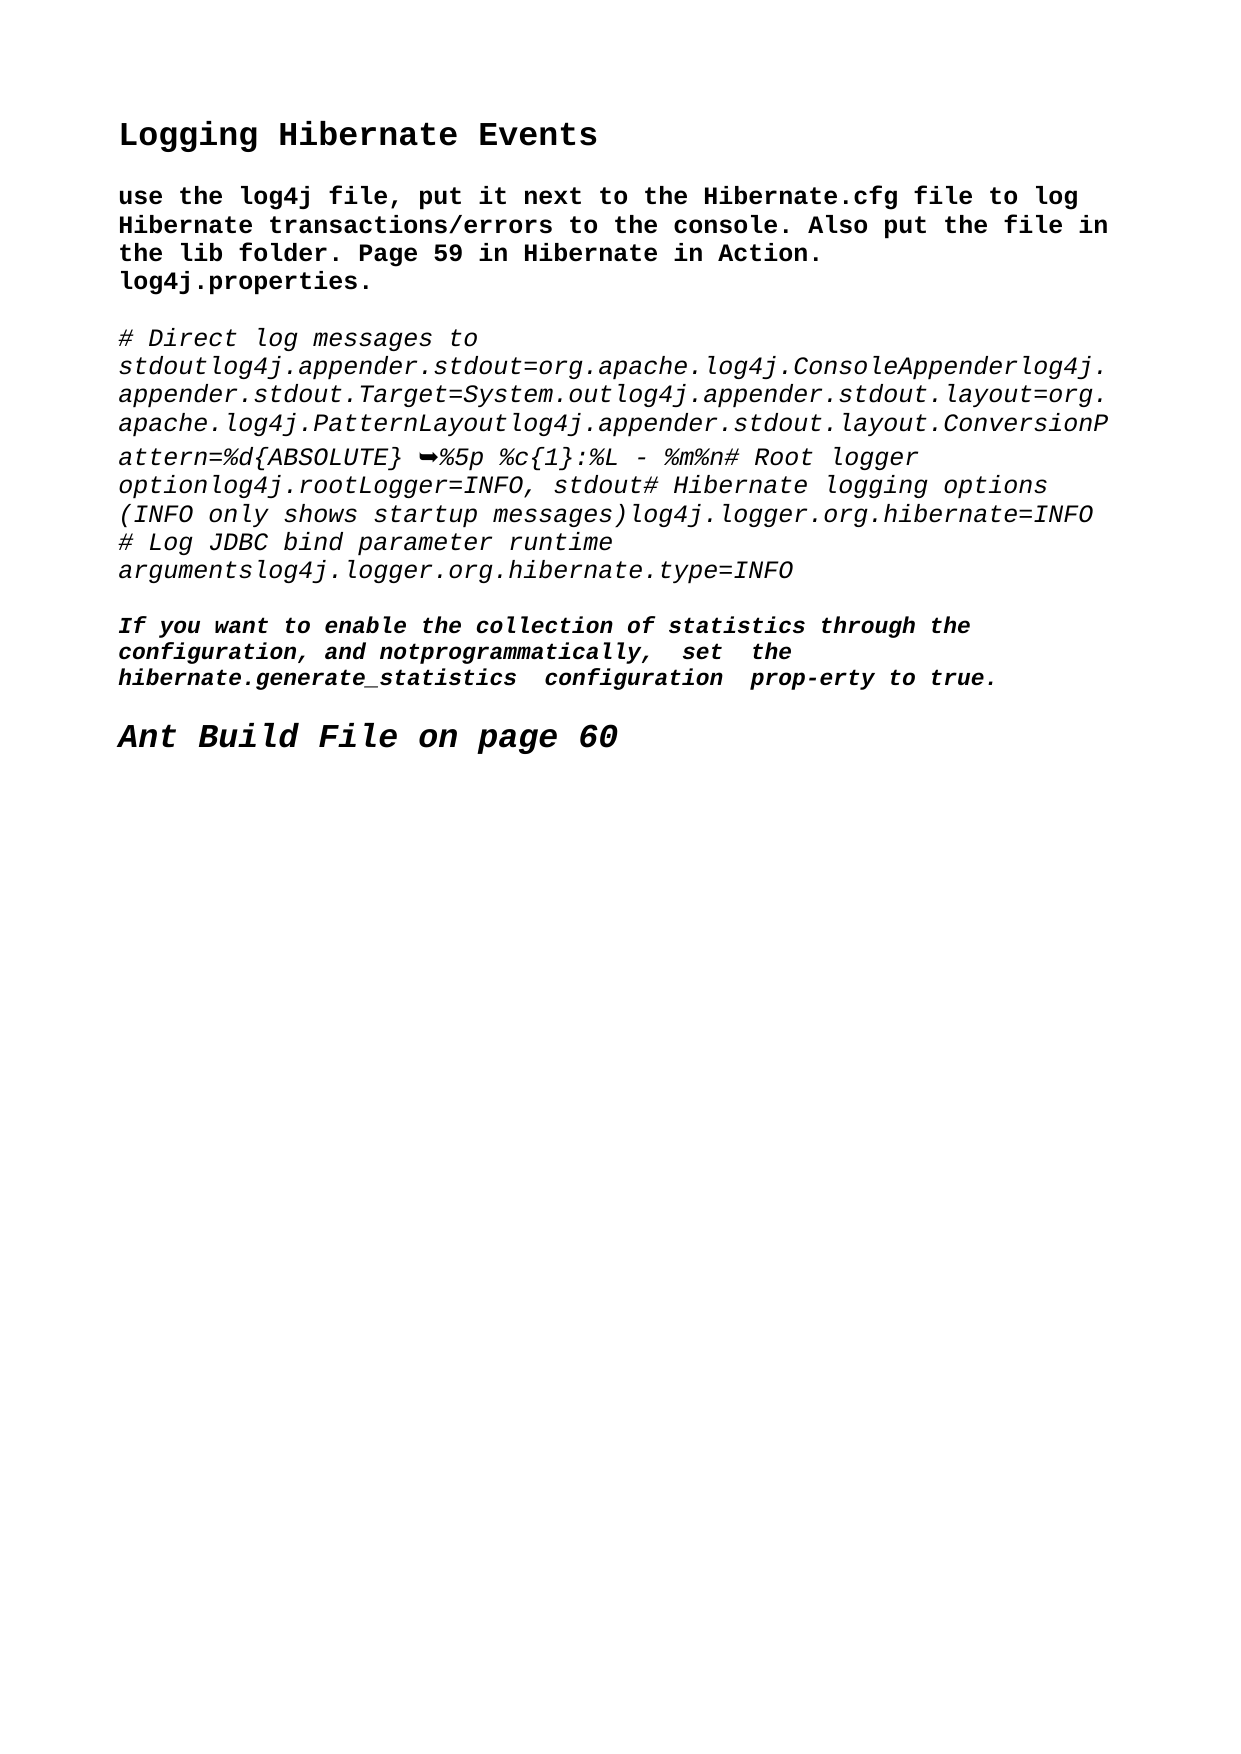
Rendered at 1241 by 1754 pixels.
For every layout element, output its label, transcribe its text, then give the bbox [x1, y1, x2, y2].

text log4j.properties. [118, 269, 1122, 297]
text use the log4j file, put it next to the Hibernate.cfg file to log Hibernate transactions/errors to the console. Also put the file in the lib folder. Page 59 in Hibernate in Action. [118, 184, 1122, 269]
text # Direct log messages to stdoutlog4j.appender.stdout=org.apache.log4j.ConsoleAppenderlog4j.appender.stdout.Target=System.outlog4j.appender.stdout.layout=org.apache.log4j.PatternLayoutlog4j.appender.stdout.layout.ConversionPattern=%d{ABSOLUTE} ➥%5p %c{1}:%L - %m%n# Root logger optionlog4j.rootLogger=INFO, stdout# Hibernate logging options (INFO only shows startup messages)log4j.logger.org.hibernate=INFO [118, 325, 1122, 529]
text If you want to enable the collection of statistics through the configuration, and notprogrammatically, set the hibernate.generate_statistics configuration prop-erty to true. [118, 614, 1122, 692]
text Logging Hibernate Events [118, 118, 1122, 156]
text # Log JDBC bind parameter runtime argumentslog4j.logger.org.hibernate.type=INFO [118, 529, 1122, 586]
text Ant Build File on page 60 [118, 720, 1122, 758]
